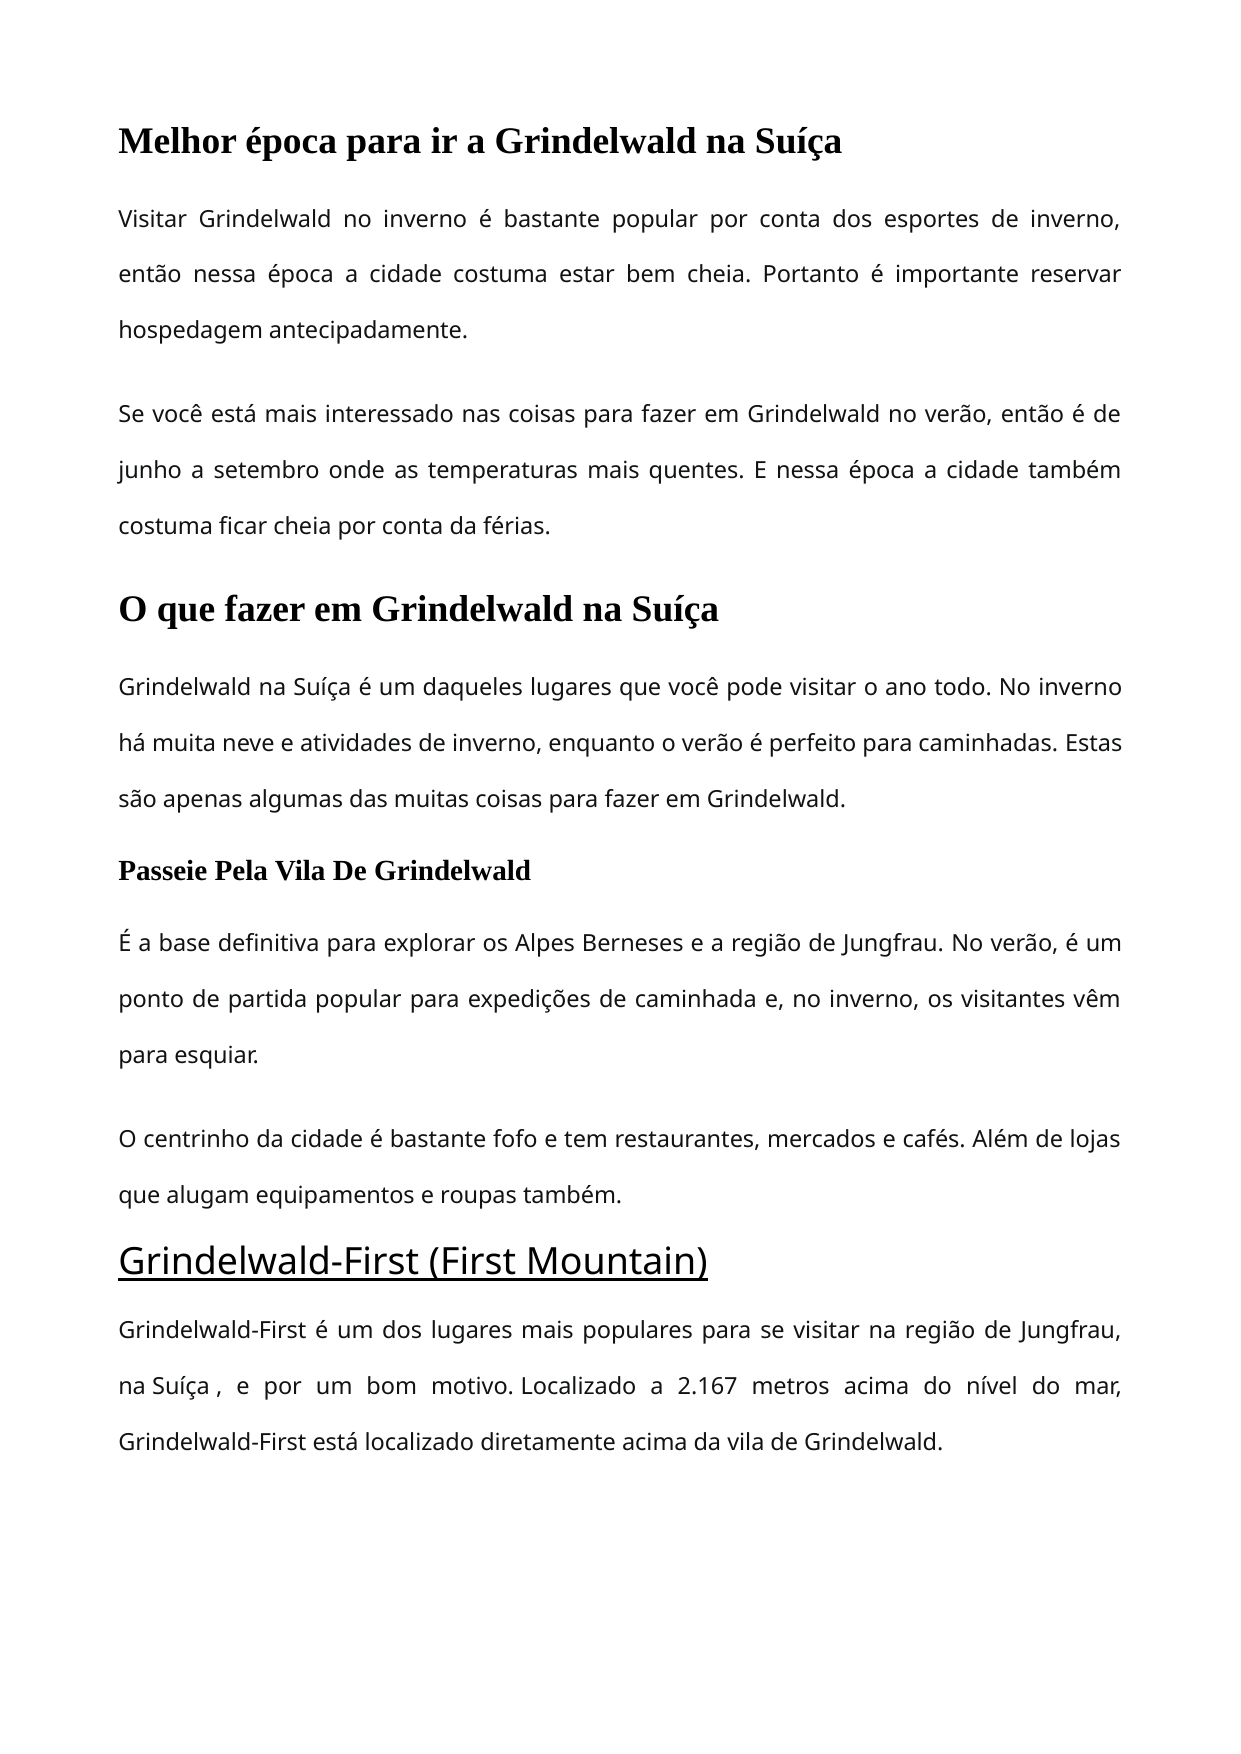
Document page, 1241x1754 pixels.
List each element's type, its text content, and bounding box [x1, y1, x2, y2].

text É a base definitiva para explorar os Alpes Berneses e a região de Jungfrau. No verão, é um ponto de partida popular para expedições de caminhada e, no inverno, os visitantes vêm para esquiar. [118, 927, 1122, 1071]
text Grindelwald-First é um dos lugares mais populares para se visitar na região de Jungfrau, na Suíça , e por um bom motivo. Localizado a 2.167 metros acima do nível do mar, Grindelwald-First está localizado diretamente acima da vila de Grindelwald. [118, 1314, 1122, 1458]
text Se você está mais interessado nas coisas para fazer em Grindelwald no verão, então é de junho a setembro onde as temperaturas mais quentes. E nessa época a cidade também costuma ficar cheia por conta da férias. [118, 398, 1122, 542]
subtitle Melhor época para ir a Grindelwald na Suíça [118, 118, 1122, 161]
text O centrinho da cidade é bastante fofo e tem restaurantes, mercados e cafés. Além de lojas que alugam equipamentos e roupas também. [118, 1123, 1122, 1211]
text Visitar Grindelwald no inverno é bastante popular por conta dos esportes de inverno, então nessa época a cidade costuma estar bem cheia. Portanto é importante reservar hospedagem antecipadamente. [118, 202, 1122, 346]
subtitle Passeie Pela Vila De Grindelwald [118, 853, 1122, 886]
text Grindelwald na Suíça é um daqueles lugares que você pode visitar o ano todo. No inverno há muita neve e atividades de inverno, enquanto o verão é perfeito para caminhadas. Estas são apenas algumas das muitas coisas para fazer em Grindelwald. [118, 670, 1122, 814]
subtitle O que fazer em Grindelwald na Suíça [118, 586, 1122, 629]
subtitle Grindelwald-First (First Mountain) [118, 1234, 1122, 1286]
